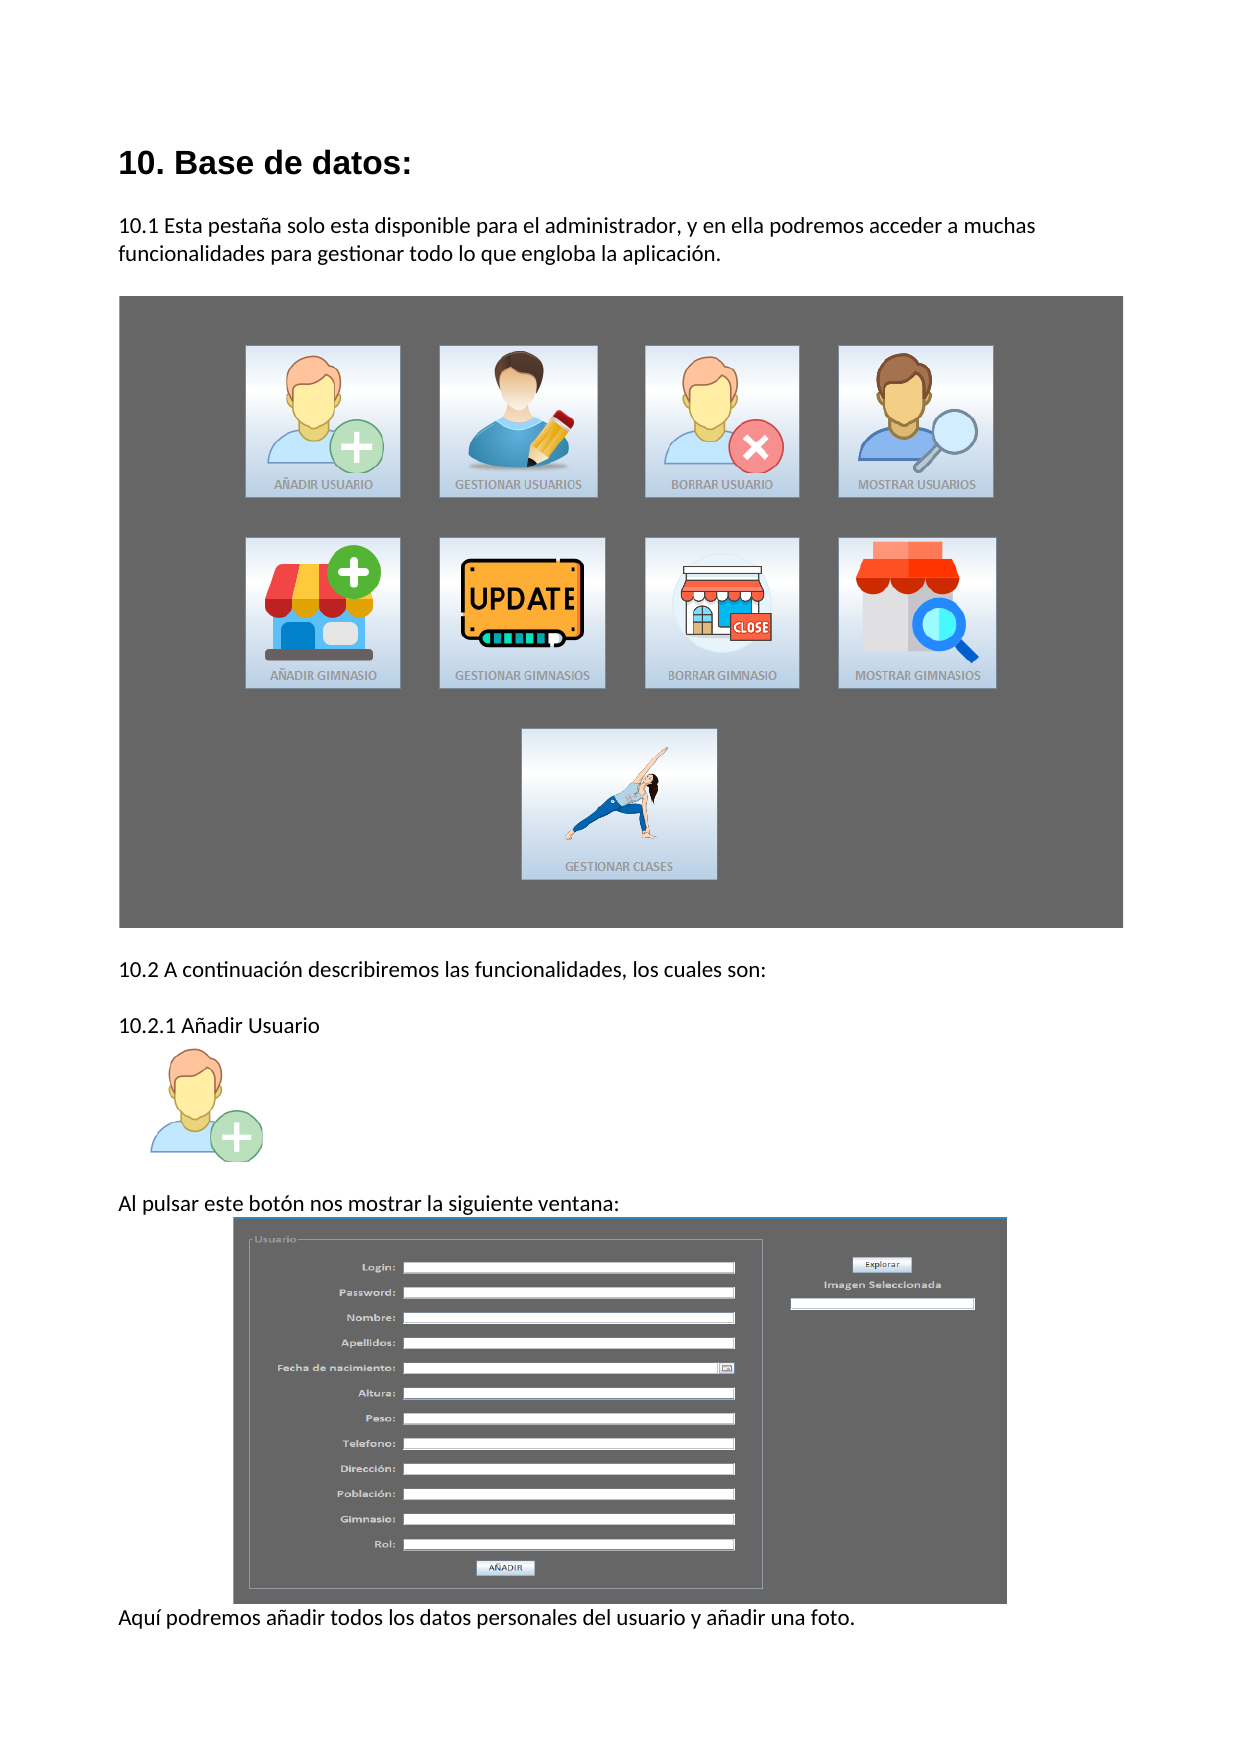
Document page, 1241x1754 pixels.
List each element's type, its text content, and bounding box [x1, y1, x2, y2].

picture [119, 296, 1124, 928]
picture [144, 1043, 263, 1162]
text 10.2.1 Añadir Usuario [118, 1012, 1122, 1040]
text Al pulsar este botón nos mostrar la siguiente ventana: [118, 1189, 1122, 1217]
picture [233, 1217, 1007, 1604]
text Aquí podremos añadir todos los datos personales del usuario y añadir una foto. [118, 1217, 1122, 1631]
text 10.1 Esta pestaña solo esta disponible para el administrador, y en ella podremos acceder a muchas funcionalidades para gestionar todo lo que engloba la aplicación. [118, 211, 1122, 267]
text 10.2 A continuación describiremos las funcionalidades, los cuales son: [118, 956, 1122, 984]
subtitle 10. Base de datos: [118, 143, 1122, 182]
